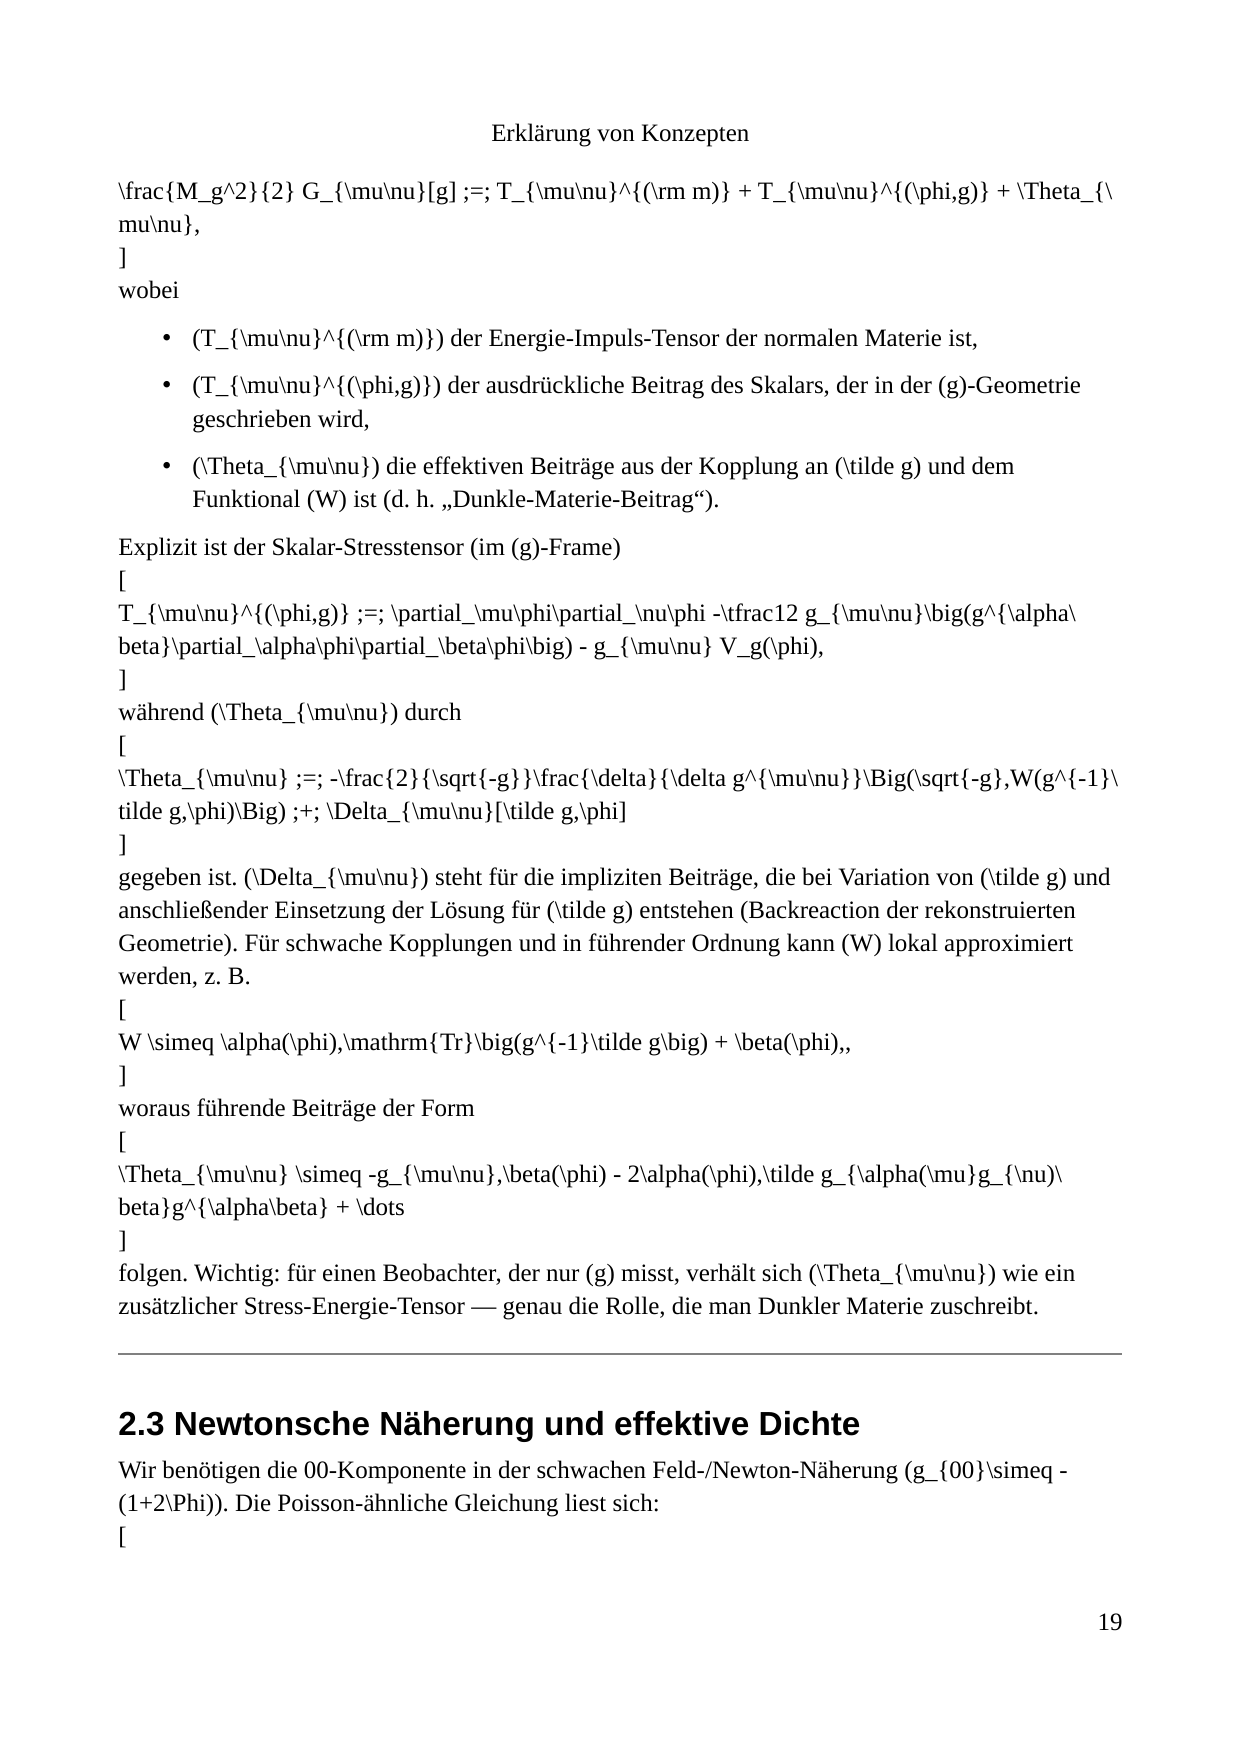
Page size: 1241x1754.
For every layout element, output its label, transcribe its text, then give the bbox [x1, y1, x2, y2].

text Wir benötigen die 00-Komponente in der schwachen Feld-/Newton-Näherung (g_{00}\simeq - (1+2\Phi)). Die Poisson-ähnliche Gleichung liest sich: [ [118, 1455, 1122, 1550]
subtitle 2.3 Newtonsche Näherung und effektive Dichte [118, 1404, 1122, 1442]
list (\Theta_{\mu\nu}) die effektiven Beiträge aus der Kopplung an (\tilde g) und dem Funktional (W) ist (d. h. „Dunkle-Materie-Beitrag“). [162, 451, 1122, 513]
list (T_{\mu\nu}^{(\phi,g)}) der ausdrückliche Beitrag des Skalars, der in der (g)-Geometrie geschrieben wird, [162, 371, 1122, 432]
text \frac{M_g^2}{2} G_{\mu\nu}[g] ;=; T_{\mu\nu}^{(\rm m)} + T_{\mu\nu}^{(\phi,g)} + \Theta_{\mu\nu}, ] wobei [118, 176, 1122, 304]
list (T_{\mu\nu}^{(\rm m)}) der Energie-Impuls-Tensor der normalen Materie ist, [162, 323, 1122, 352]
text Explizit ist der Skalar-Stresstensor (im (g)-Frame) [ T_{\mu\nu}^{(\phi,g)} ;=; \partial_\mu\phi\partial_\nu\phi -\tfrac12 g_{\mu\nu}\big(g^{\alpha\beta}\partial_\alpha\phi\partial_\beta\phi\big) - g_{\mu\nu} V_g(\phi), ] während (\Theta_{\mu\nu}) durch [ \Theta_{\mu\nu} ;=; -\frac{2}{\sqrt{-g}}\frac{\delta}{\delta g^{\mu\nu}}\Big(\sqrt{-g},W(g^{-1}\tilde g,\phi)\Big) ;+; \Delta_{\mu\nu}[\tilde g,\phi] ] gegeben ist. (\Delta_{\mu\nu}) steht für die impliziten Beiträge, die bei Variation von (\tilde g) und anschließender Einsetzung der Lösung für (\tilde g) entstehen (Backreaction der rekonstruierten Geometrie). Für schwache Kopplungen und in führender Ordnung kann (W) lokal approximiert werden, z. B. [ W \simeq \alpha(\phi),\mathrm{Tr}\big(g^{-1}\tilde g\big) + \beta(\phi),, ] woraus führende Beiträge der Form [ \Theta_{\mu\nu} \simeq -g_{\mu\nu},\beta(\phi) - 2\alpha(\phi),\tilde g_{\alpha(\mu}g_{\nu)\beta}g^{\alpha\beta} + \dots ] folgen. Wichtig: für einen Beobachter, der nur (g) misst, verhält sich (\Theta_{\mu\nu}) wie ein zusätzlicher Stress-Energie-Tensor — genau die Rolle, die man Dunkler Materie zuschreibt. [118, 532, 1122, 1320]
